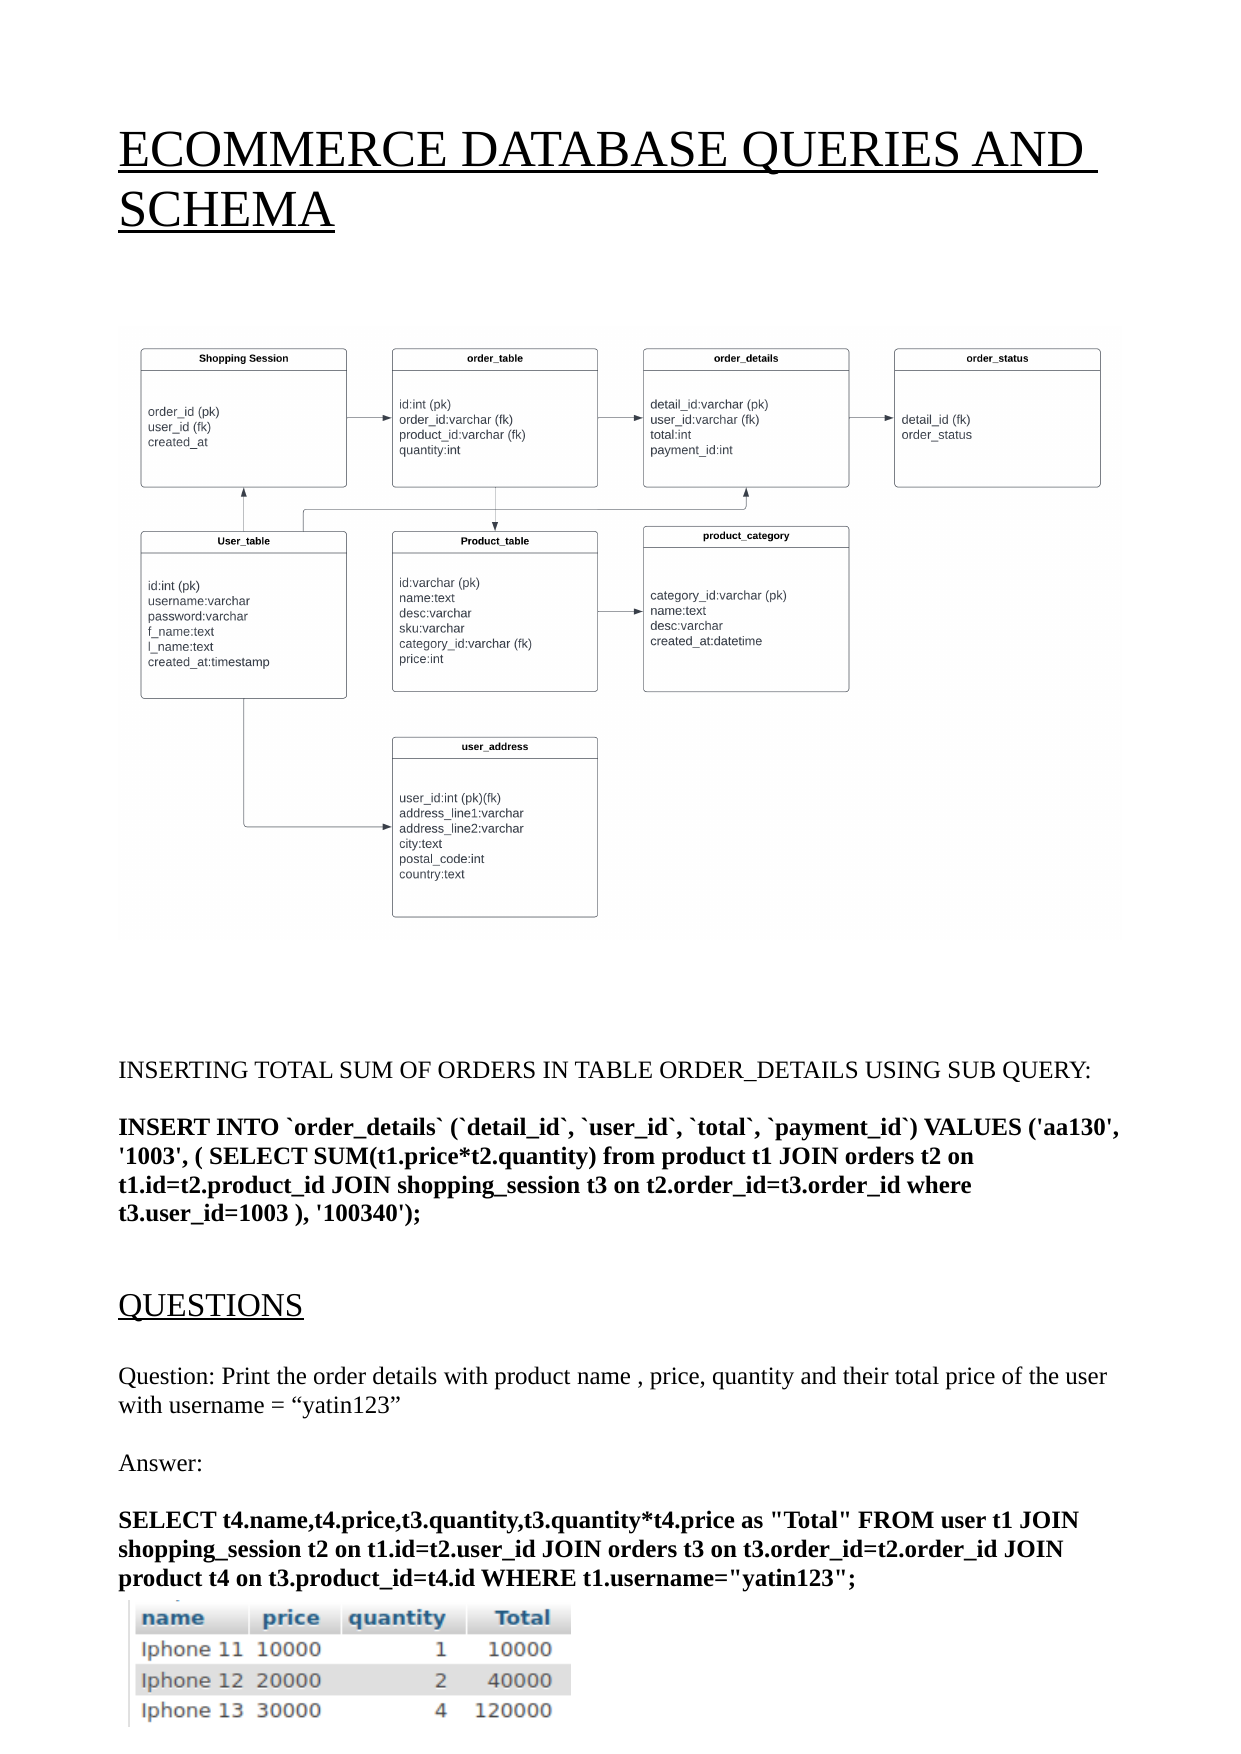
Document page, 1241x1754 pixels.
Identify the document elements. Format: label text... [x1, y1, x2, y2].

text INSERTING TOTAL SUM OF ORDERS IN TABLE ORDER_DETAILS USING SUB QUERY: [118, 1055, 1122, 1083]
text QUESTIONS [118, 1285, 1122, 1323]
text Answer: [118, 1448, 1122, 1476]
text Question: Print the order details with product name , price, quantity and their total price of the user with username = “yatin123” [118, 1361, 1122, 1419]
text INSERT INTO `order_details` (`detail_id`, `user_id`, `total`, `payment_id`) VALUES ('aa130', '1003', ( SELECT SUM(t1.price*t2.quantity) from product t1 JOIN orders t2 on t1.id=t2.product_id JOIN shopping_session t3 on t2.order_id=t3.order_id where t3.user_id=1003 ), '100340'); [118, 1112, 1122, 1227]
picture [128, 1600, 571, 1727]
text SELECT t4.name,t4.price,t3.quantity,t3.quantity*t4.price as "Total" FROM user t1 JOIN shopping_session t2 on t1.id=t2.user_id JOIN orders t3 on t3.order_id=t2.order_id JOIN product t4 on t3.product_id=t4.id WHERE t1.username="yatin123"; [118, 1505, 1122, 1591]
text ECOMMERCE DATABASE QUERIES AND SCHEMA [118, 118, 1122, 238]
picture [118, 326, 1123, 940]
